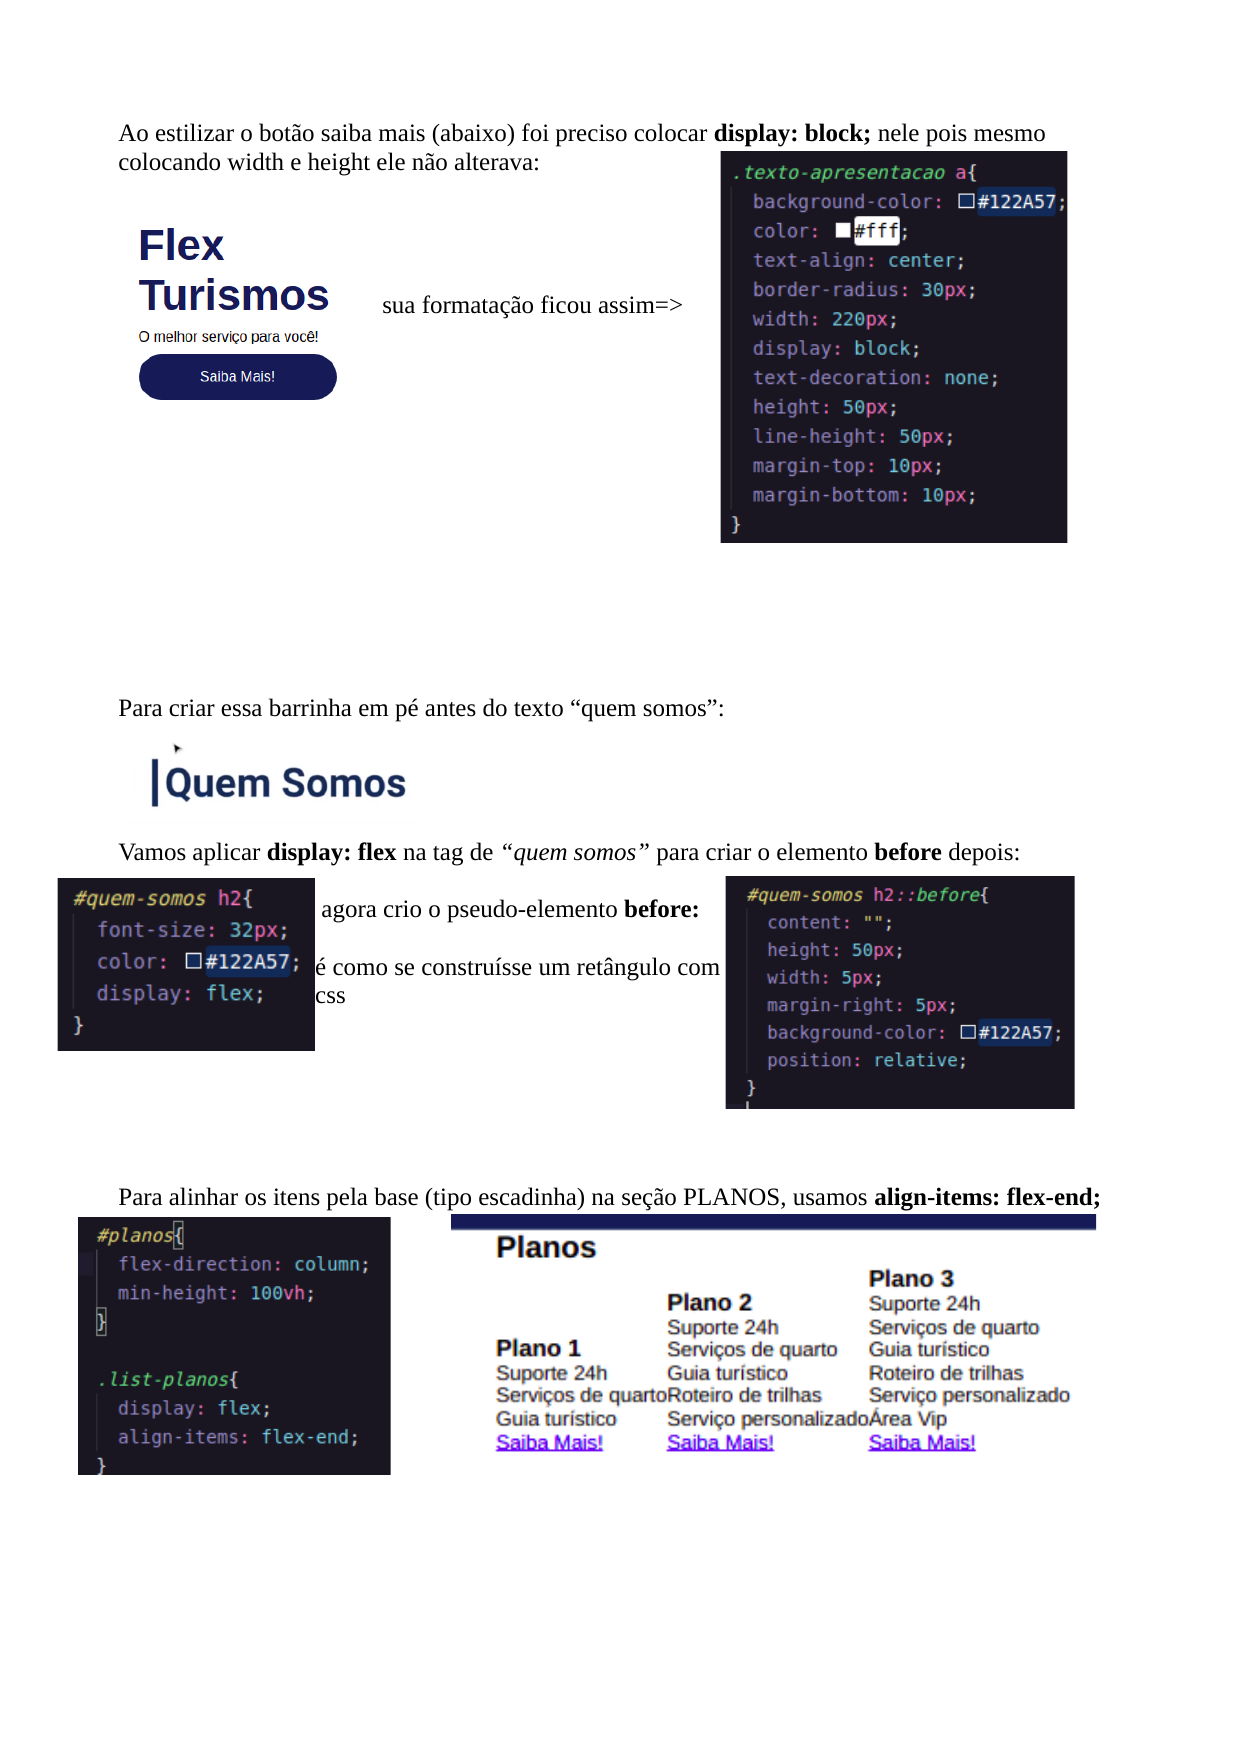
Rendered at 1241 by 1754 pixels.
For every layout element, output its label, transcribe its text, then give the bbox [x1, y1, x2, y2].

picture [125, 727, 416, 823]
text sua formatação ficou assim=> [351, 291, 720, 319]
picture [725, 876, 1075, 1109]
picture [451, 1214, 1097, 1470]
text agora crio o pseudo-elemento before: [315, 894, 725, 923]
picture [113, 217, 351, 411]
text [1068, 291, 1122, 319]
picture [57, 878, 315, 1051]
text [1075, 952, 1122, 1009]
text é como se construísse um retângulo com css [315, 952, 725, 1009]
text Ao estilizar o botão saiba mais (abaixo) foi preciso colocar display: block; nele pois mesmo colocando width e height ele não alterava: [118, 118, 1122, 176]
text Vamos aplicar display: flex na tag de “quem somos” para criar o elemento before depois: [118, 837, 1122, 866]
text Para alinhar os itens pela base (tipo escadinha) na seção PLANOS, usamos align-items: flex-end; [118, 1182, 1122, 1211]
text Para criar essa barrinha em pé antes do texto “quem somos”: [118, 693, 1122, 722]
picture [78, 1217, 391, 1475]
picture [720, 151, 1068, 543]
text [1075, 894, 1122, 923]
